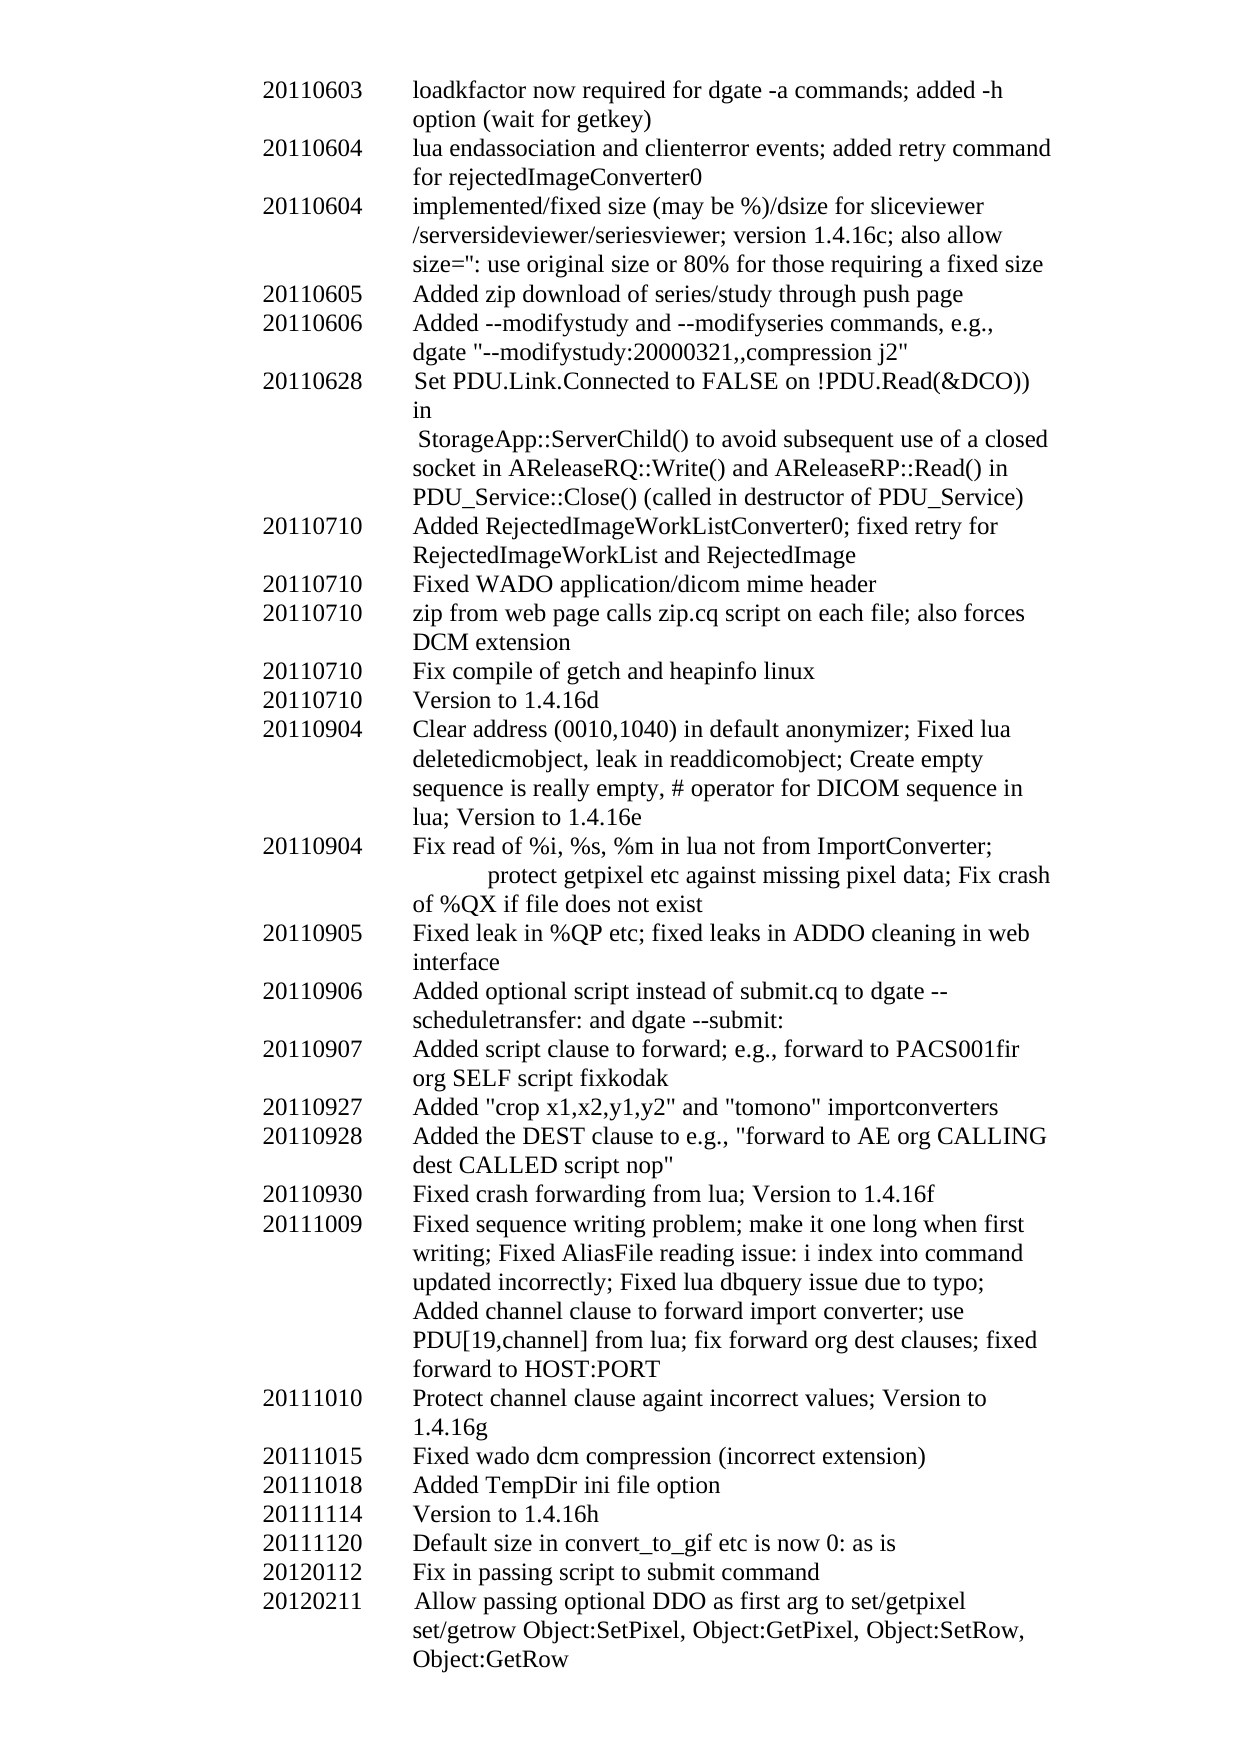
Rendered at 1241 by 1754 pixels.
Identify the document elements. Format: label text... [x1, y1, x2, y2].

text 20110907 Added script clause to forward; e.g., forward to PACS001fir org SELF script fixkodak [262, 1034, 1053, 1092]
text 20111114 Version to 1.4.16h [262, 1499, 1053, 1528]
text 20110710 Version to 1.4.16d [262, 685, 1053, 714]
text 20110710 Fix compile of getch and heapinfo linux [262, 656, 1053, 685]
text 20110906 Added optional script instead of submit.cq to dgate --scheduletransfer: and dgate --submit: [262, 976, 1053, 1034]
text 20120112 Fix in passing script to submit command [262, 1557, 1053, 1586]
text 20110928 Added the DEST clause to e.g., "forward to AE org CALLING dest CALLED script nop" [262, 1121, 1053, 1179]
text 20111015 Fixed wado dcm compression (incorrect extension) [262, 1441, 1053, 1470]
text 20110605 Added zip download of series/study through push page [262, 278, 1053, 307]
text 20110710 Added RejectedImageWorkListConverter0; fixed retry for RejectedImageWorkList and RejectedImage [262, 511, 1053, 569]
text 20110710 zip from web page calls zip.cq script on each file; also forces DCM extension [262, 598, 1053, 656]
text 20110604 lua endassociation and clienterror events; added retry command for rejectedImageConverter0 [262, 133, 1053, 191]
text protect getpixel etc against missing pixel data; Fix crash of %QX if file does not exist [262, 860, 1053, 918]
text StorageApp::ServerChild() to avoid subsequent use of a closed socket in AReleaseRQ::Write() and AReleaseRP::Read() in PDU_Service::Close() (called in destructor of PDU_Service) [262, 424, 1053, 511]
text 20110603 loadkfactor now required for dgate -a commands; added -h option (wait for getkey) [262, 75, 1053, 133]
text 20111009 Fixed sequence writing problem; make it one long when first writing; Fixed AliasFile reading issue: i index into command updated incorrectly; Fixed lua dbquery issue due to typo; Added channel clause to forward import converter; use PDU[19,channel] from lua; fix forward org dest clauses; fixed forward to HOST:PORT [262, 1208, 1053, 1383]
text 20110905 Fixed leak in %QP etc; fixed leaks in ADDO cleaning in web interface [262, 918, 1053, 976]
text 20110930 Fixed crash forwarding from lua; Version to 1.4.16f [262, 1179, 1053, 1208]
text 20111010 Protect channel clause againt incorrect values; Version to 1.4.16g [262, 1383, 1053, 1441]
text 20111120 Default size in convert_to_gif etc is now 0: as is [262, 1528, 1053, 1557]
text 20110604 implemented/fixed size (may be %)/dsize for sliceviewer /serversideviewer/seriesviewer; version 1.4.16c; also allow size='': use original size or 80% for those requiring a fixed size [262, 191, 1053, 278]
text 20110904 Clear address (0010,1040) in default anonymizer; Fixed lua deletedicmobject, leak in readdicomobject; Create empty sequence is really empty, # operator for DICOM sequence in lua; Version to 1.4.16e [262, 714, 1053, 831]
text 20111018 Added TempDir ini file option [262, 1470, 1053, 1499]
text 20110904 Fix read of %i, %s, %m in lua not from ImportConverter; [262, 831, 1053, 860]
text 20110606 Added --modifystudy and --modifyseries commands, e.g., dgate "--modifystudy:20000321,,compression j2" [262, 307, 1053, 366]
text 20110927 Added "crop x1,x2,y1,y2" and "tomono" importconverters [262, 1092, 1053, 1121]
text 20110710 Fixed WADO application/dicom mime header [262, 569, 1053, 598]
text 20120211 Allow passing optional DDO as first arg to set/getpixel set/getrow Object:SetPixel, Object:GetPixel, Object:SetRow, Object:GetRow [262, 1586, 1053, 1673]
text 20110628 Set PDU.Link.Connected to FALSE on !PDU.Read(&DCO)) in [262, 366, 1053, 424]
